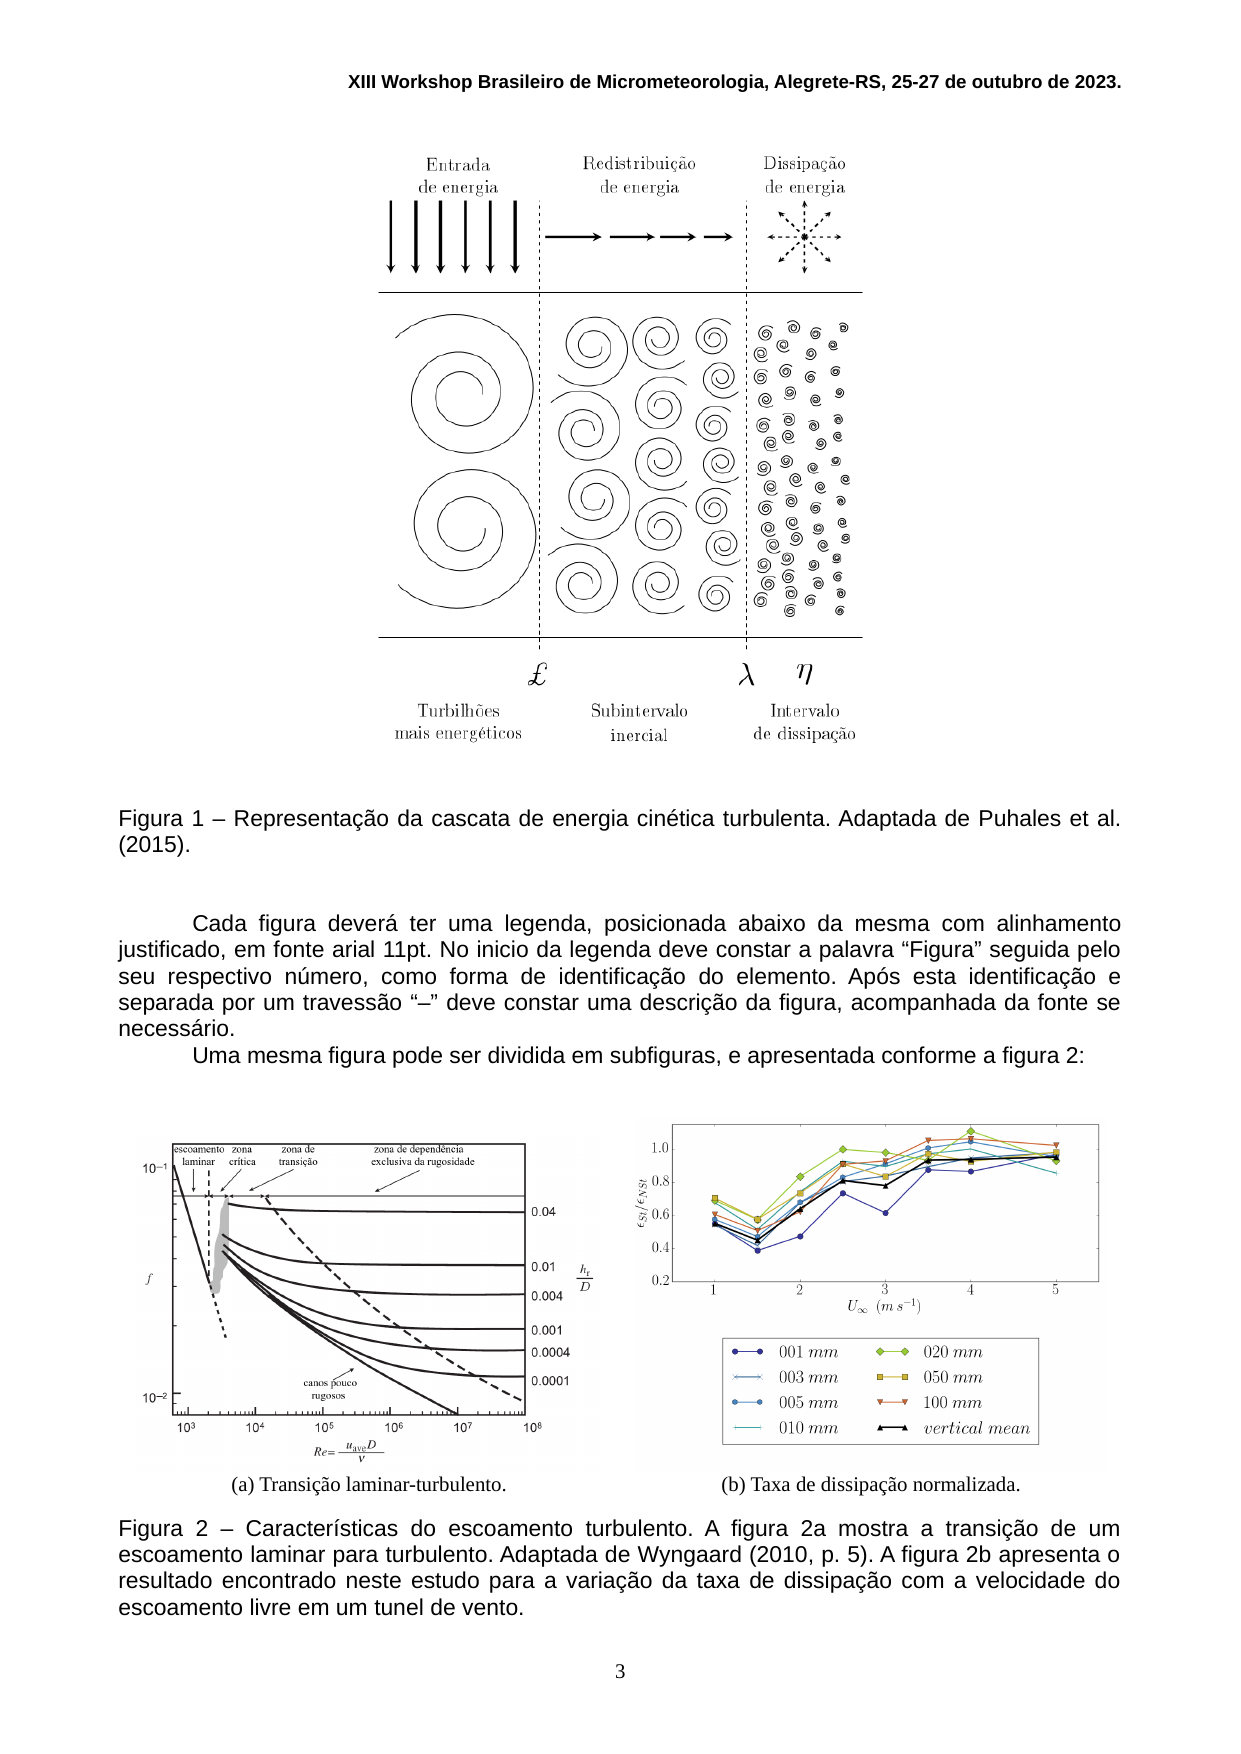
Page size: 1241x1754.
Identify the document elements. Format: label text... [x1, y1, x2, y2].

picture [354, 134, 886, 775]
text Uma mesma figura pode ser dividida em subfiguras, e apresentada conforme a figura 2: [118, 1042, 1122, 1068]
table_header (b) Taxa de dissipação normalizada. [620, 1112, 1122, 1502]
picture [635, 1117, 1108, 1473]
picture [132, 1133, 606, 1473]
text Cada figura deverá ter uma legenda, posicionada abaixo da mesma com alinhamento justificado, em fonte arial 11pt. No inicio da legenda deve constar a palavra “Figura” seguida pelo seu respectivo número, como forma de identificação do elemento. Após esta identificação e separada por um travessão “–” deve constar uma descrição da figura, acompanhada da fonte se necessário. [118, 910, 1122, 1042]
table_header (a) Transição laminar-turbulento. [118, 1112, 620, 1502]
text Figura 2 – Características do escoamento turbulento. A figura 2a mostra a transição de um escoamento laminar para turbulento. Adaptada de Wyngaard (2010, p. 5). A figura 2b apresenta o resultado encontrado neste estudo para a variação da taxa de dissipação com a velocidade do escoamento livre em um tunel de vento. [118, 1514, 1122, 1620]
text Figura 1 – Representação da cascata de energia cinética turbulenta. Adaptada de Puhales et al. (2015). [118, 804, 1122, 857]
